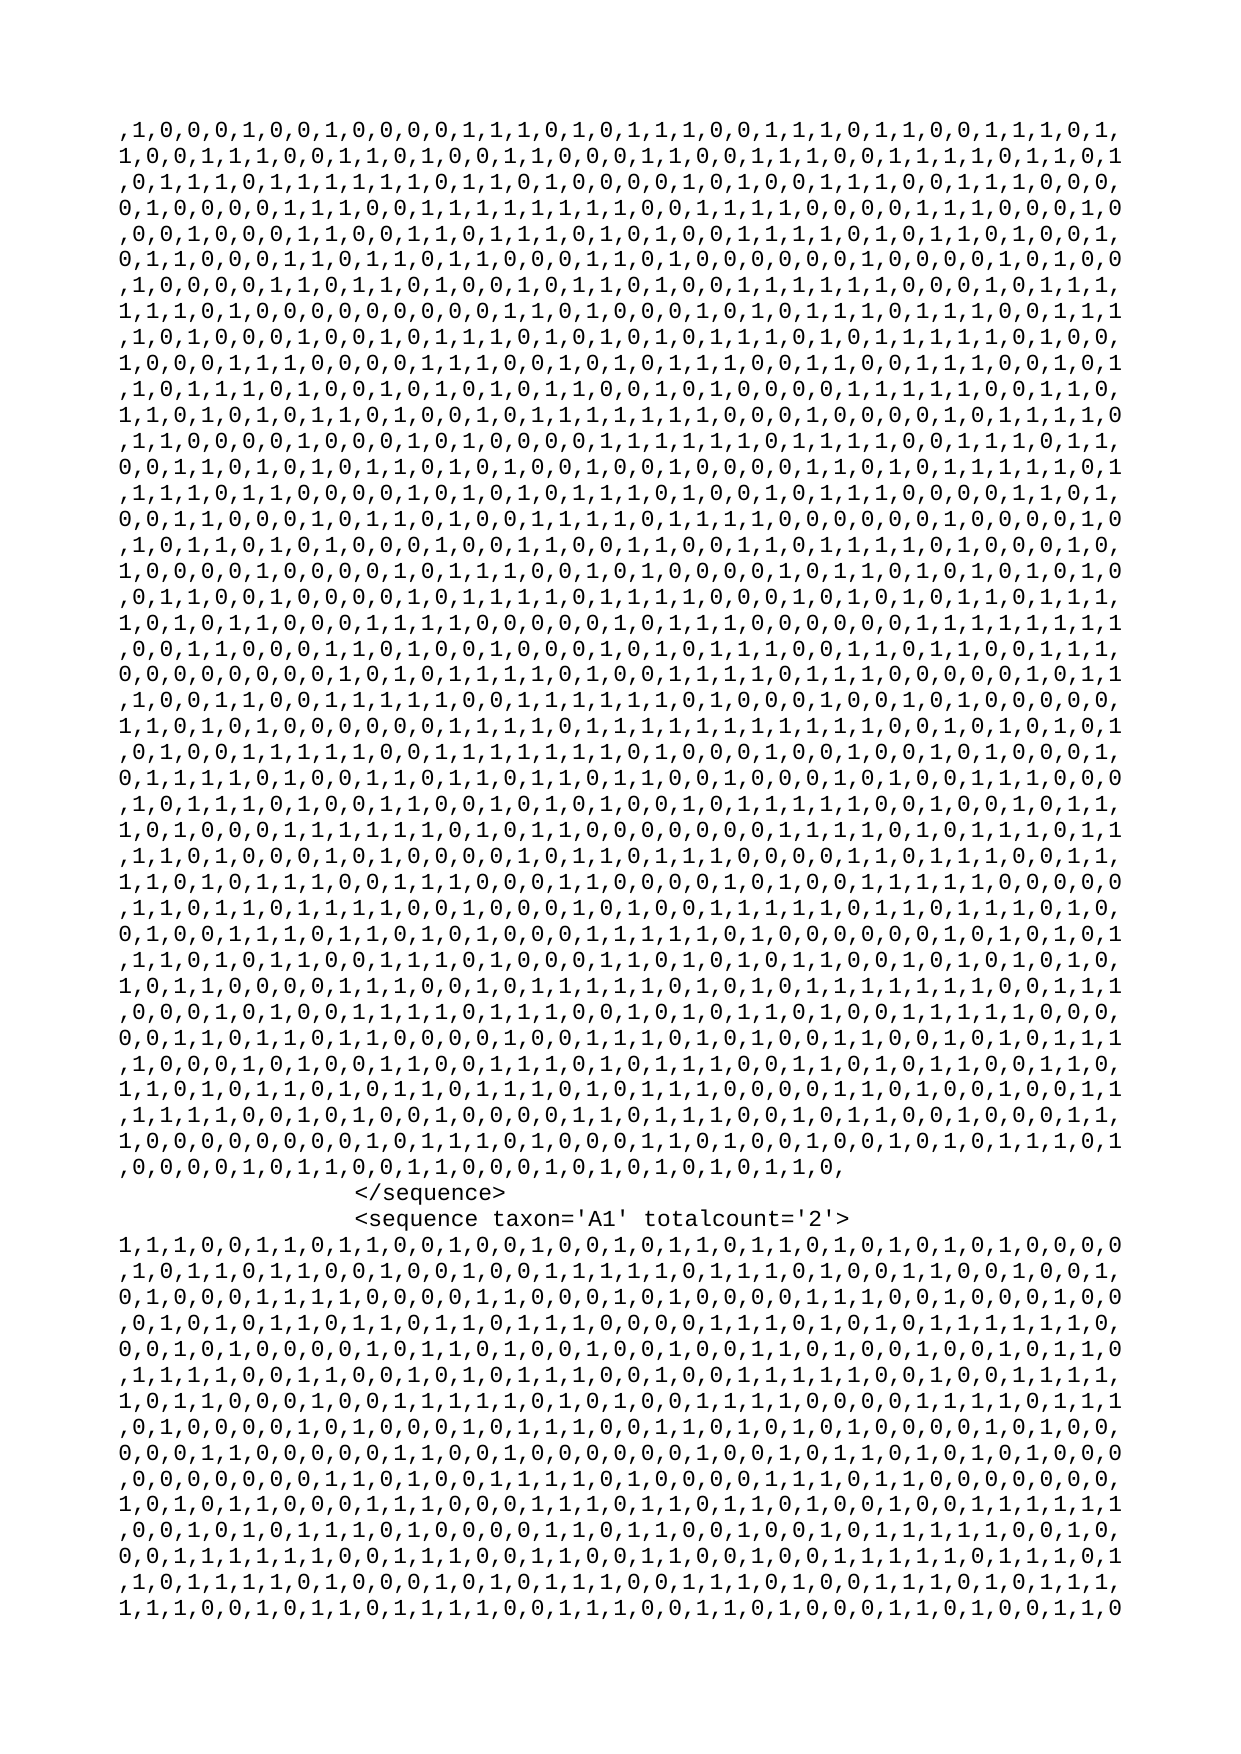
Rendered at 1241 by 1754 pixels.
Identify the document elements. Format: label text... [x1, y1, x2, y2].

text ,1,0,0,0,1,0,0,1,0,0,0,0,1,1,1,0,1,0,1,1,1,0,0,1,1,1,0,1,1,0,0,1,1,1,0,1,1,0,0,1,1,1,0,0,1,1,0,1,0,0,1,1,0,0,0,1,1,0,0,1,1,1,0,0,1,1,1,1,0,1,1,0,1,0,1,1,1,0,1,1,1,1,1,1,0,1,1,0,1,0,0,0,0,1,0,1,0,0,1,1,1,0,0,1,1,1,0,0,0,0,1,0,0,0,0,1,1,1,0,0,1,1,1,1,1,1,1,1,0,0,1,1,1,1,0,0,0,0,1,1,1,0,0,0,1,0,0,0,1,0,0,0,1,1,0,0,1,1,0,1,1,1,0,1,0,1,0,0,1,1,1,1,0,1,0,1,1,0,1,0,0,1,0,1,1,0,0,0,1,1,0,1,1,0,1,1,0,0,0,1,1,0,1,0,0,0,0,0,0,1,0,0,0,0,1,0,1,0,0,1,0,0,0,0,1,1,0,1,1,0,1,0,0,1,0,1,1,0,1,0,0,1,1,1,1,1,1,0,0,0,1,0,1,1,1,1,1,1,0,1,0,0,0,0,0,0,0,0,0,1,1,0,1,0,0,0,1,0,1,0,1,1,1,0,1,1,1,0,0,1,1,1,1,0,1,0,0,0,1,0,0,1,0,1,1,1,0,1,0,1,0,1,0,1,1,1,0,1,0,1,1,1,1,1,0,1,0,0,1,0,0,0,1,1,1,0,0,0,0,1,1,1,0,0,1,0,1,0,1,1,1,0,0,1,1,0,0,1,1,1,0,0,1,0,1,1,0,1,1,1,0,1,0,0,1,0,1,0,1,0,1,1,0,0,1,0,1,0,0,0,0,1,1,1,1,1,0,0,1,1,0,1,1,0,1,0,1,0,1,1,0,1,0,0,1,0,1,1,1,1,1,1,1,0,0,0,1,0,0,0,0,1,0,1,1,1,1,0,1,1,0,0,0,0,1,0,0,0,1,0,1,0,0,0,0,1,1,1,1,1,1,0,1,1,1,1,0,0,1,1,1,0,1,1,0,0,1,1,0,1,0,1,0,1,1,0,1,0,1,0,0,1,0,0,1,0,0,0,0,1,1,0,1,0,1,1,1,1,1,0,1,1,1,1,0,1,1,0,0,0,0,1,0,1,0,1,0,1,1,1,0,1,0,0,1,0,1,1,1,0,0,0,0,1,1,0,1,0,0,1,1,0,0,0,1,0,1,1,0,1,0,0,1,1,1,1,0,1,1,1,1,0,0,0,0,0,0,1,0,0,0,0,1,0,1,0,1,1,0,1,0,1,0,0,0,1,0,0,1,1,0,0,1,1,0,0,1,1,0,1,1,1,1,0,1,0,0,0,1,0,1,0,0,0,0,1,0,0,0,0,1,0,1,1,1,0,0,1,0,1,0,0,0,0,1,0,1,1,0,1,0,1,0,1,0,1,0,0,1,1,0,0,1,0,0,0,0,1,0,1,1,1,1,0,1,1,1,1,0,0,0,1,0,1,0,1,0,1,1,0,1,1,1,1,0,1,0,1,1,0,0,0,1,1,1,1,0,0,0,0,0,1,0,1,1,1,0,0,0,0,0,0,1,1,1,1,1,1,1,1,0,0,1,1,0,0,0,1,1,0,1,0,0,1,0,0,0,1,0,1,0,1,1,1,0,0,1,1,0,1,1,0,0,1,1,1,0,0,0,0,0,0,0,0,1,0,1,0,1,1,1,1,0,1,0,0,1,1,1,1,0,1,1,1,0,0,0,0,0,1,0,1,1,1,0,0,1,1,0,0,1,1,1,1,1,0,0,1,1,1,1,1,1,0,1,0,0,0,1,0,0,1,0,1,0,0,0,0,0,1,1,0,1,0,1,0,0,0,0,0,0,1,1,1,1,0,1,1,1,1,1,1,1,1,1,1,1,0,0,1,0,1,0,1,0,1,0,1,0,0,1,1,1,1,1,0,0,1,1,1,1,1,1,1,0,1,0,0,0,1,0,0,1,0,0,1,0,1,0,0,0,1,0,1,1,1,1,0,1,0,0,1,1,0,1,1,0,1,1,0,1,1,0,0,1,0,0,0,1,0,1,0,0,1,1,1,0,0,0,1,0,1,1,1,0,1,0,0,1,1,0,0,1,0,1,0,1,0,0,1,0,1,1,1,1,1,0,0,1,0,0,1,0,1,1,1,0,1,0,0,0,1,1,1,1,1,1,0,1,0,1,1,0,0,0,0,0,0,0,1,1,1,1,0,1,0,1,1,1,0,1,1,1,1,0,1,0,0,0,1,0,1,0,0,0,0,1,0,1,1,0,1,1,1,0,0,0,0,1,1,0,1,1,1,0,0,1,1,1,1,0,1,0,1,1,1,0,0,1,1,1,0,0,0,1,1,0,0,0,0,1,0,1,0,0,1,1,1,1,1,0,0,0,0,0,1,1,0,1,1,0,1,1,1,1,0,0,1,0,0,0,1,0,1,0,0,1,1,1,1,1,0,1,1,0,1,1,1,0,1,0,0,1,0,0,1,1,1,0,1,1,0,1,0,1,0,0,0,1,1,1,1,1,0,1,0,0,0,0,0,0,1,0,1,0,1,0,1,1,1,0,1,0,1,1,0,0,1,1,1,0,1,0,0,0,1,1,0,1,0,1,0,1,1,0,0,1,0,1,0,1,0,1,0,1,0,1,1,0,0,0,0,1,1,1,0,0,1,0,1,1,1,1,1,0,1,0,1,0,1,1,1,1,1,1,1,0,0,1,1,1,0,0,0,1,0,1,0,0,1,1,1,1,0,1,1,1,0,0,1,0,1,0,1,1,0,1,0,0,1,1,1,1,1,0,0,0,0,0,1,1,0,1,1,0,1,1,0,0,0,0,1,0,0,1,1,1,0,1,0,1,0,0,1,1,0,0,1,0,1,0,1,1,1,1,0,0,0,1,0,1,0,0,1,1,0,0,1,1,1,0,1,0,1,1,1,0,0,1,1,0,1,0,1,1,0,0,1,1,0,1,1,0,1,0,1,1,0,1,0,1,1,0,1,1,1,0,1,0,1,1,1,0,0,0,0,1,1,0,1,0,0,1,0,0,1,1,1,1,1,1,0,0,1,0,1,0,0,1,0,0,0,0,1,1,0,1,1,1,0,0,1,0,1,1,0,0,1,0,0,0,1,1,1,0,0,0,0,0,0,0,0,1,0,1,1,1,0,1,0,0,0,1,1,0,1,0,0,1,0,0,1,0,1,0,1,1,1,0,1,0,0,0,0,1,0,1,1,0,0,1,1,0,0,0,1,0,1,0,1,0,1,0,1,1,0, [118, 118, 1122, 1182]
text 1,1,1,0,0,1,1,0,1,1,0,0,1,0,0,1,0,0,1,0,1,1,0,1,1,0,1,0,1,0,1,0,1,0,0,0,0,1,0,1,1,0,1,1,0,0,1,0,0,1,0,0,1,1,1,1,1,0,1,1,1,0,1,0,0,1,1,0,0,1,0,0,1,0,1,0,0,0,1,1,1,1,0,0,0,0,1,1,0,0,0,1,0,1,0,0,0,0,1,1,1,0,0,1,0,0,0,1,0,0,0,1,0,1,0,1,1,0,1,1,0,1,1,0,1,1,1,0,0,0,0,1,1,1,0,1,0,1,0,1,1,1,1,1,1,0,0,0,1,0,1,0,0,0,0,1,0,1,1,0,1,0,0,1,0,0,1,0,0,1,1,0,1,0,0,1,0,0,1,0,1,1,0,1,1,1,1,0,0,1,1,0,0,1,0,1,0,1,1,1,0,0,1,0,0,1,1,1,1,1,0,0,1,0,0,1,1,1,1,1,0,1,1,0,0,0,1,0,0,1,1,1,1,1,0,1,0,1,0,0,1,1,1,1,0,0,0,0,1,1,1,1,0,1,1,1,0,1,0,0,0,0,1,0,1,0,0,0,1,0,1,1,1,0,0,1,1,0,1,0,1,0,1,0,0,0,0,1,0,1,0,0,0,0,0,1,1,0,0,0,0,0,1,1,0,0,1,0,0,0,0,0,0,1,0,0,1,0,1,1,0,1,0,1,0,1,0,0,0,0,0,0,0,0,0,0,1,1,0,1,0,0,1,1,1,1,0,1,0,0,0,0,1,1,1,0,1,1,0,0,0,0,0,0,0,1,0,1,0,1,1,0,0,0,1,1,1,0,0,0,1,1,1,0,1,1,0,1,1,0,1,0,0,1,0,0,1,1,1,1,1,1,0,0,1,0,1,0,1,1,1,0,1,0,0,0,0,1,1,0,1,1,0,0,1,0,0,1,0,1,1,1,1,1,0,0,1,0,0,0,1,1,1,1,1,1,0,0,1,1,1,0,0,1,1,0,0,1,1,0,0,1,0,0,1,1,1,1,1,0,1,1,1,0,1,1,0,1,1,1,1,0,1,0,0,0,1,0,1,0,1,1,1,0,0,1,1,1,0,1,0,0,1,1,1,0,1,0,1,1,1,1,1,1,0,0,1,0,1,1,0,1,1,1,1,0,0,1,1,1,0,0,1,1,0,1,0,0,0,1,1,0,1,0,0,1,1,0 [118, 1233, 1122, 1622]
text </sequence> [118, 1182, 1122, 1207]
text <sequence taxon='A1' totalcount='2'> [118, 1207, 1122, 1233]
